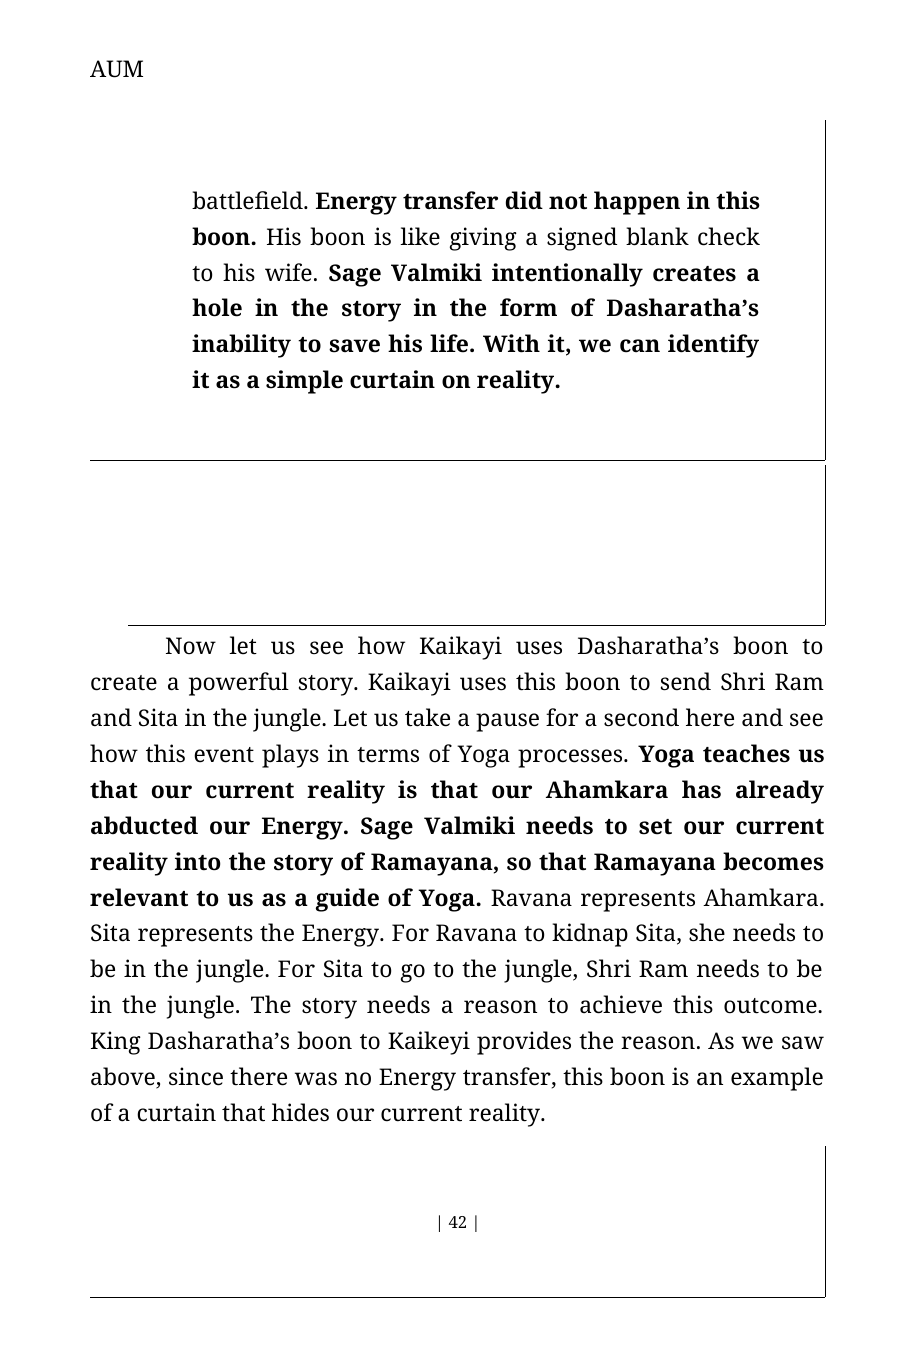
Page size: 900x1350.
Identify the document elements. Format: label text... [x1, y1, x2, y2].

text Now let us see how Kaikayi uses Dasharatha’s boon to create a powerful story. Kaikayi uses this boon to send Shri Ram and Sita in the jungle. Let us take a pause for a second here and see how this event plays in terms of Yoga processes. Yoga teaches us that our current reality is that our Ahamkara has already abducted our Energy. Sage Valmiki needs to set our current reality into the story of Ramayana, so that Ramayana becomes relevant to us as a guide of Yoga. Ravana represents Ahamkara. Sita represents the Energy. For Ravana to kidnap Sita, she needs to be in the jungle. For Sita to go to the jungle, Shri Ram needs to be in the jungle. The story needs a reason to achieve this outcome. King Dasharatha’s boon to Kaikeyi provides the reason. As we saw above, since there was no Energy transfer, this boon is an example of a curtain that hides our current reality. [90, 630, 825, 1128]
list Boons and Curses to Set the Story, With No Energy Transfer: The second type of boons and curses hide the reality, the way a curtain hides things inside the house. Let us take an example of Dasharatha’s boon to his wife, Kaikayi. There is a logical problem with his boon. It is not like king Dasharatha does great deeds, accumulates Energy, and then transfers it to his wife as a boon. The story, in fact, presents precisely the opposite circumstances. King Dasharatha is about to lose a war and his life too. He desperately needs his wife’s help to escape impending defeat and death. So, he promises her two boons for her help in the battlefield. Energy transfer did not happen in this boon. His boon is like giving a signed blank check to his wife. Sage Valmiki intentionally creates a hole in the story in the form of Dasharatha’s inability to save his life. With it, we can identify it as a simple curtain on reality. [90, 120, 825, 460]
